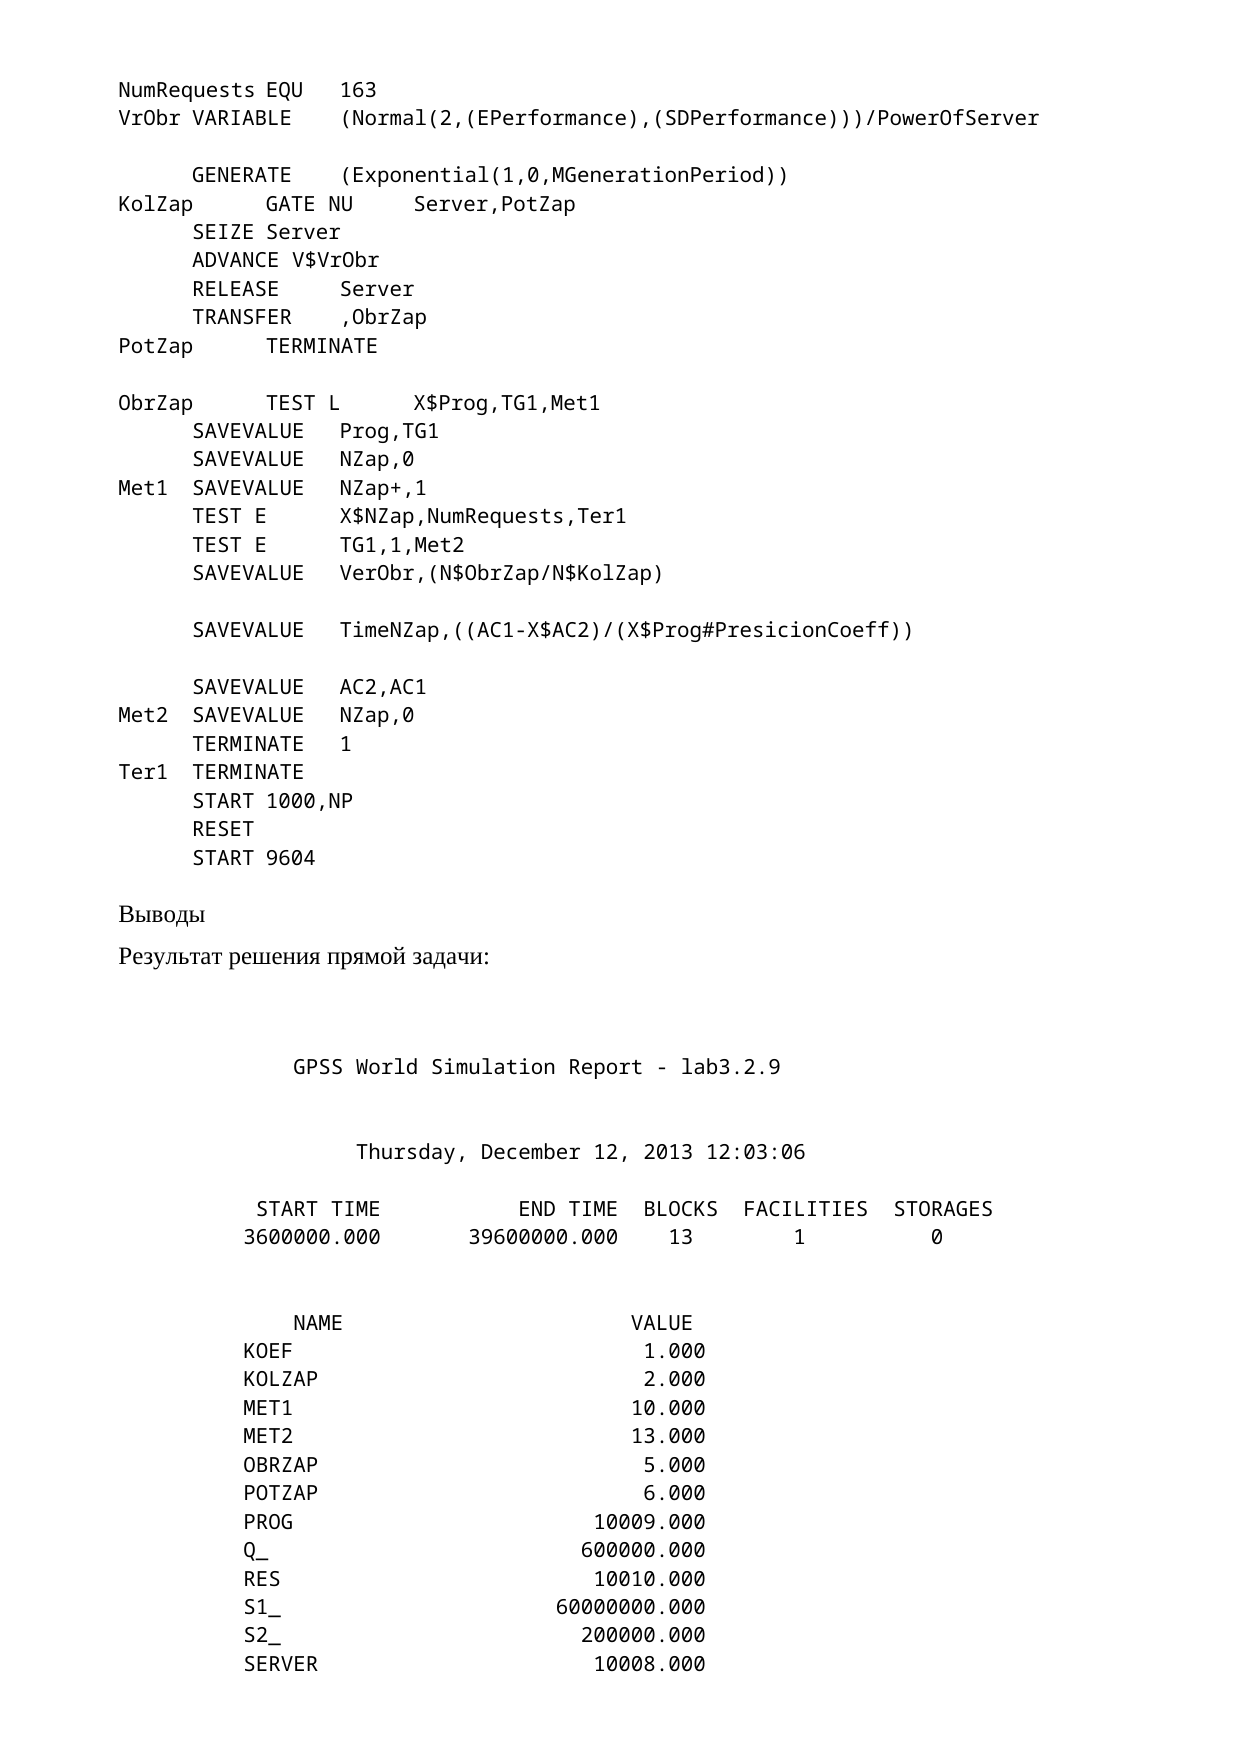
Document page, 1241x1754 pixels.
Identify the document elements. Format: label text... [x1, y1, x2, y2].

text SAVEVALUE VerObr,(N$ObrZap/N$KolZap) [118, 558, 1162, 587]
text Результат решения прямой задачи: [118, 941, 1162, 969]
text SERVER 10008.000 [118, 1649, 1162, 1677]
text GPSS World Simulation Report - lab3.2.9 [118, 1052, 1162, 1080]
text VrObr VARIABLE (Normal(2,(EPerformance),(SDPerformance)))/PowerOfServer [118, 103, 1162, 132]
text KOEF 1.000 [118, 1336, 1162, 1364]
text ADVANCE V$VrObr [118, 246, 1162, 274]
text OBRZAP 5.000 [118, 1450, 1162, 1478]
text START 9604 [118, 843, 1162, 871]
text MET2 13.000 [118, 1421, 1162, 1450]
text TEST E X$NZap,NumRequests,Ter1 [118, 501, 1162, 530]
text SAVEVALUE Prog,TG1 [118, 416, 1162, 444]
text PROG 10009.000 [118, 1507, 1162, 1535]
text MET1 10.000 [118, 1393, 1162, 1421]
text RESET [118, 814, 1162, 843]
text Выводы [118, 899, 1162, 928]
text Ter1 TERMINATE [118, 757, 1162, 786]
text S2_ 200000.000 [118, 1621, 1162, 1649]
text START 1000,NP [118, 786, 1162, 814]
text SEIZE Server [118, 217, 1162, 246]
text KOLZAP 2.000 [118, 1364, 1162, 1393]
text Met2 SAVEVALUE NZap,0 [118, 701, 1162, 729]
text RES 10010.000 [118, 1564, 1162, 1592]
text GENERATE (Exponential(1,0,MGenerationPeriod)) [118, 160, 1162, 189]
text TRANSFER ,ObrZap [118, 302, 1162, 331]
text SAVEVALUE NZap,0 [118, 444, 1162, 473]
text KolZap GATE NU Server,PotZap [118, 189, 1162, 217]
text Thursday, December 12, 2013 12:03:06 [118, 1137, 1162, 1166]
text SAVEVALUE TimeNZap,((AC1-X$AC2)/(X$Prog#PresicionCoeff)) [118, 615, 1162, 644]
text Q_ 600000.000 [118, 1535, 1162, 1564]
text ObrZap TEST L X$Prog,TG1,Met1 [118, 388, 1162, 416]
text SAVEVALUE AC2,AC1 [118, 672, 1162, 701]
text Met1 SAVEVALUE NZap+,1 [118, 473, 1162, 501]
text S1_ 60000000.000 [118, 1592, 1162, 1621]
text NAME VALUE [118, 1308, 1162, 1336]
text 3600000.000 39600000.000 13 1 0 [118, 1222, 1162, 1251]
text NumRequests EQU 163 [118, 75, 1162, 103]
text PotZap TERMINATE [118, 331, 1162, 359]
text TERMINATE 1 [118, 729, 1162, 757]
text TEST E TG1,1,Met2 [118, 530, 1162, 558]
text POTZAP 6.000 [118, 1478, 1162, 1507]
text START TIME END TIME BLOCKS FACILITIES STORAGES [118, 1194, 1162, 1222]
text RELEASE Server [118, 274, 1162, 302]
